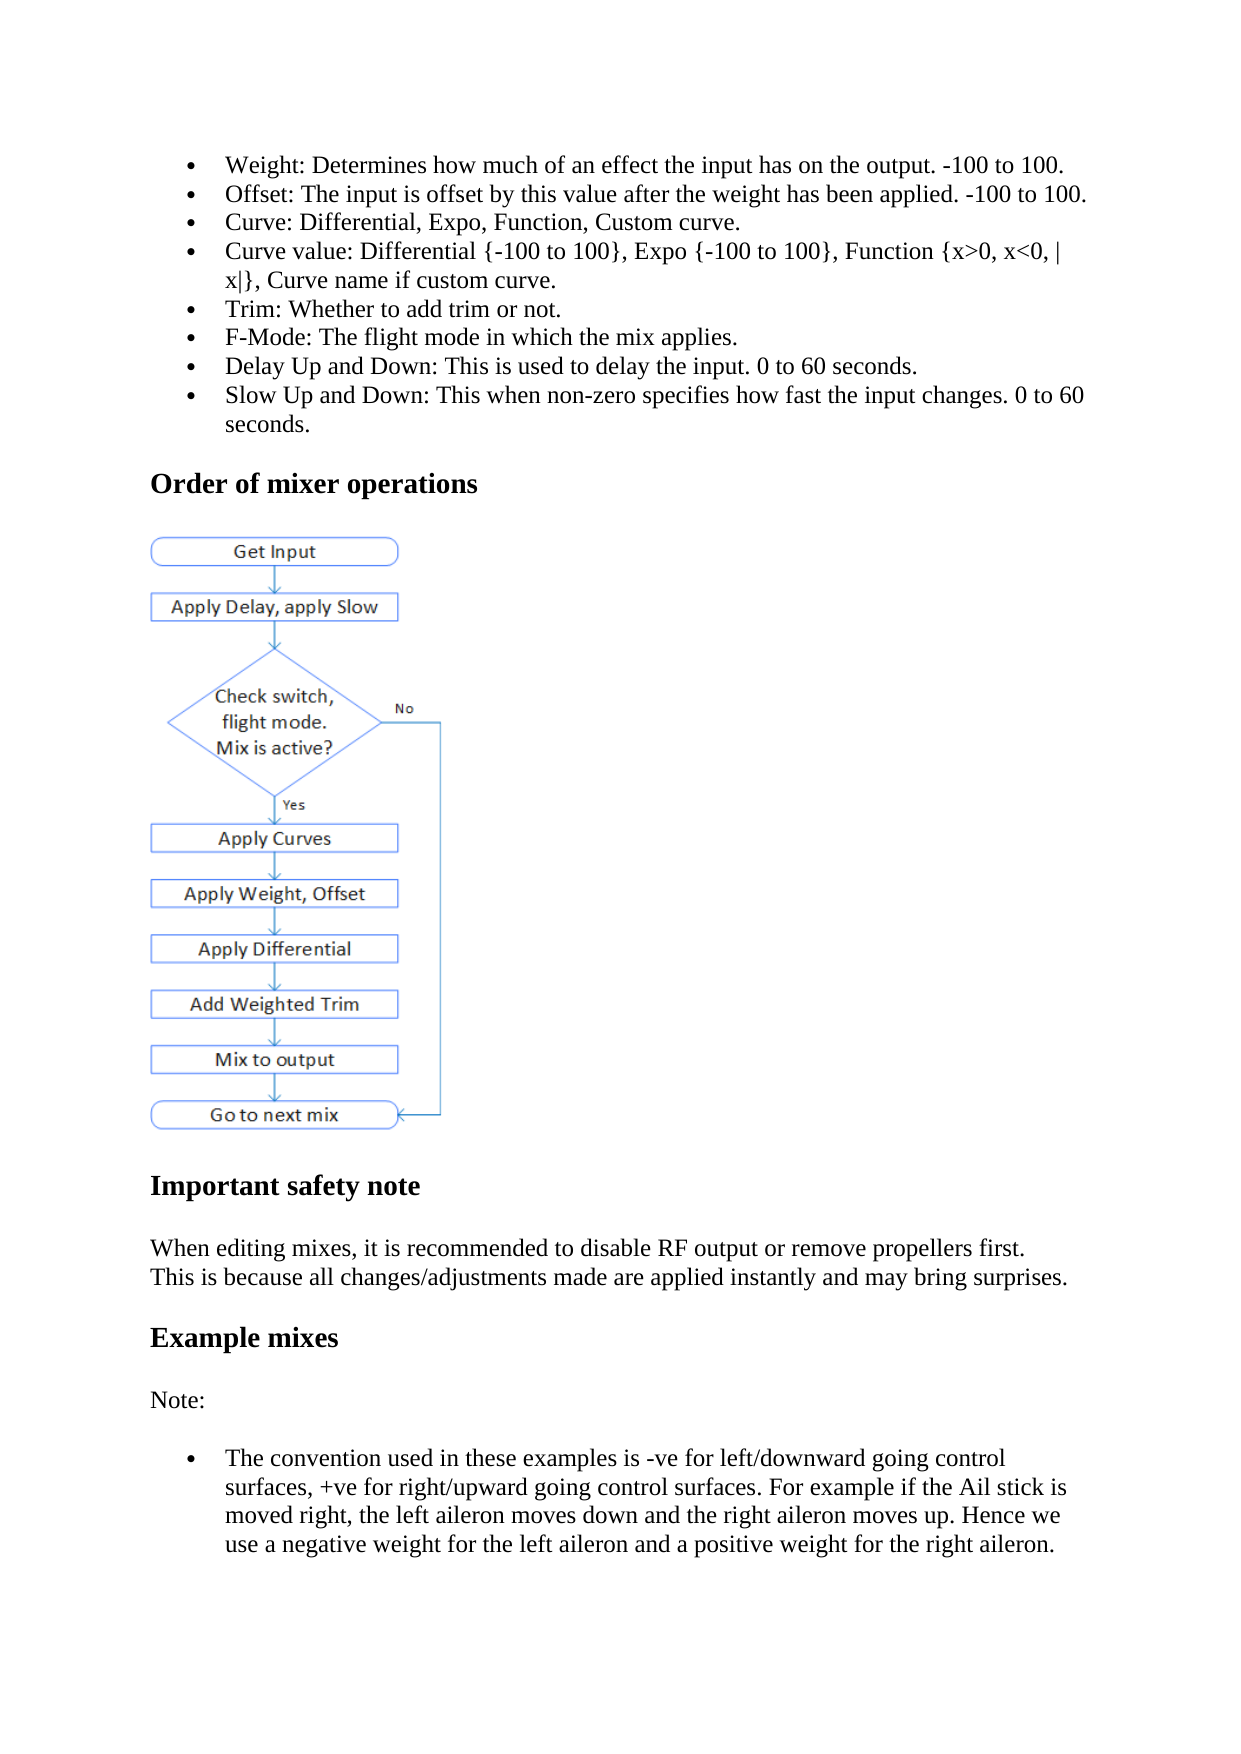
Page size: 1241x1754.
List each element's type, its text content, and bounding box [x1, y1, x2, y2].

subtitle Order of mixer operations [150, 467, 1090, 500]
list Offset: The input is offset by this value after the weight has been applied. -100 to 100. [187, 179, 1090, 207]
list Curve: Differential, Expo, Function, Custom curve. [187, 207, 1090, 236]
text When editing mixes, it is recommended to disable RF output or remove propellers first. This is because all changes/adjustments made are applied instantly and may bring surprises. [150, 1233, 1090, 1291]
list F-Mode: The flight mode in which the mix applies. [187, 322, 1090, 351]
text Note: [150, 1385, 1090, 1414]
picture [150, 532, 442, 1139]
list Slow Up and Down: This when non-zero specifies how fast the input changes. 0 to 60 seconds. [187, 380, 1090, 437]
subtitle Important safety note [150, 1168, 1090, 1201]
list Delay Up and Down: This is used to delay the input. 0 to 60 seconds. [187, 351, 1090, 380]
list Weight: Determines how much of an effect the input has on the output. -100 to 100. [187, 150, 1090, 179]
list The convention used in these examples is -ve for left/downward going control surfaces, +ve for right/upward going control surfaces. For example if the Ail stick is moved right, the left aileron moves down and the right aileron moves up. Hence we use a negative weight for the left aileron and a positive weight for the right aileron. [187, 1443, 1090, 1558]
subtitle Example mixes [150, 1320, 1090, 1353]
list Curve value: Differential {-100 to 100}, Expo {-100 to 100}, Function {x>0, x<0, |x|}, Curve name if custom curve. [187, 236, 1090, 294]
list Trim: Whether to add trim or not. [187, 294, 1090, 322]
